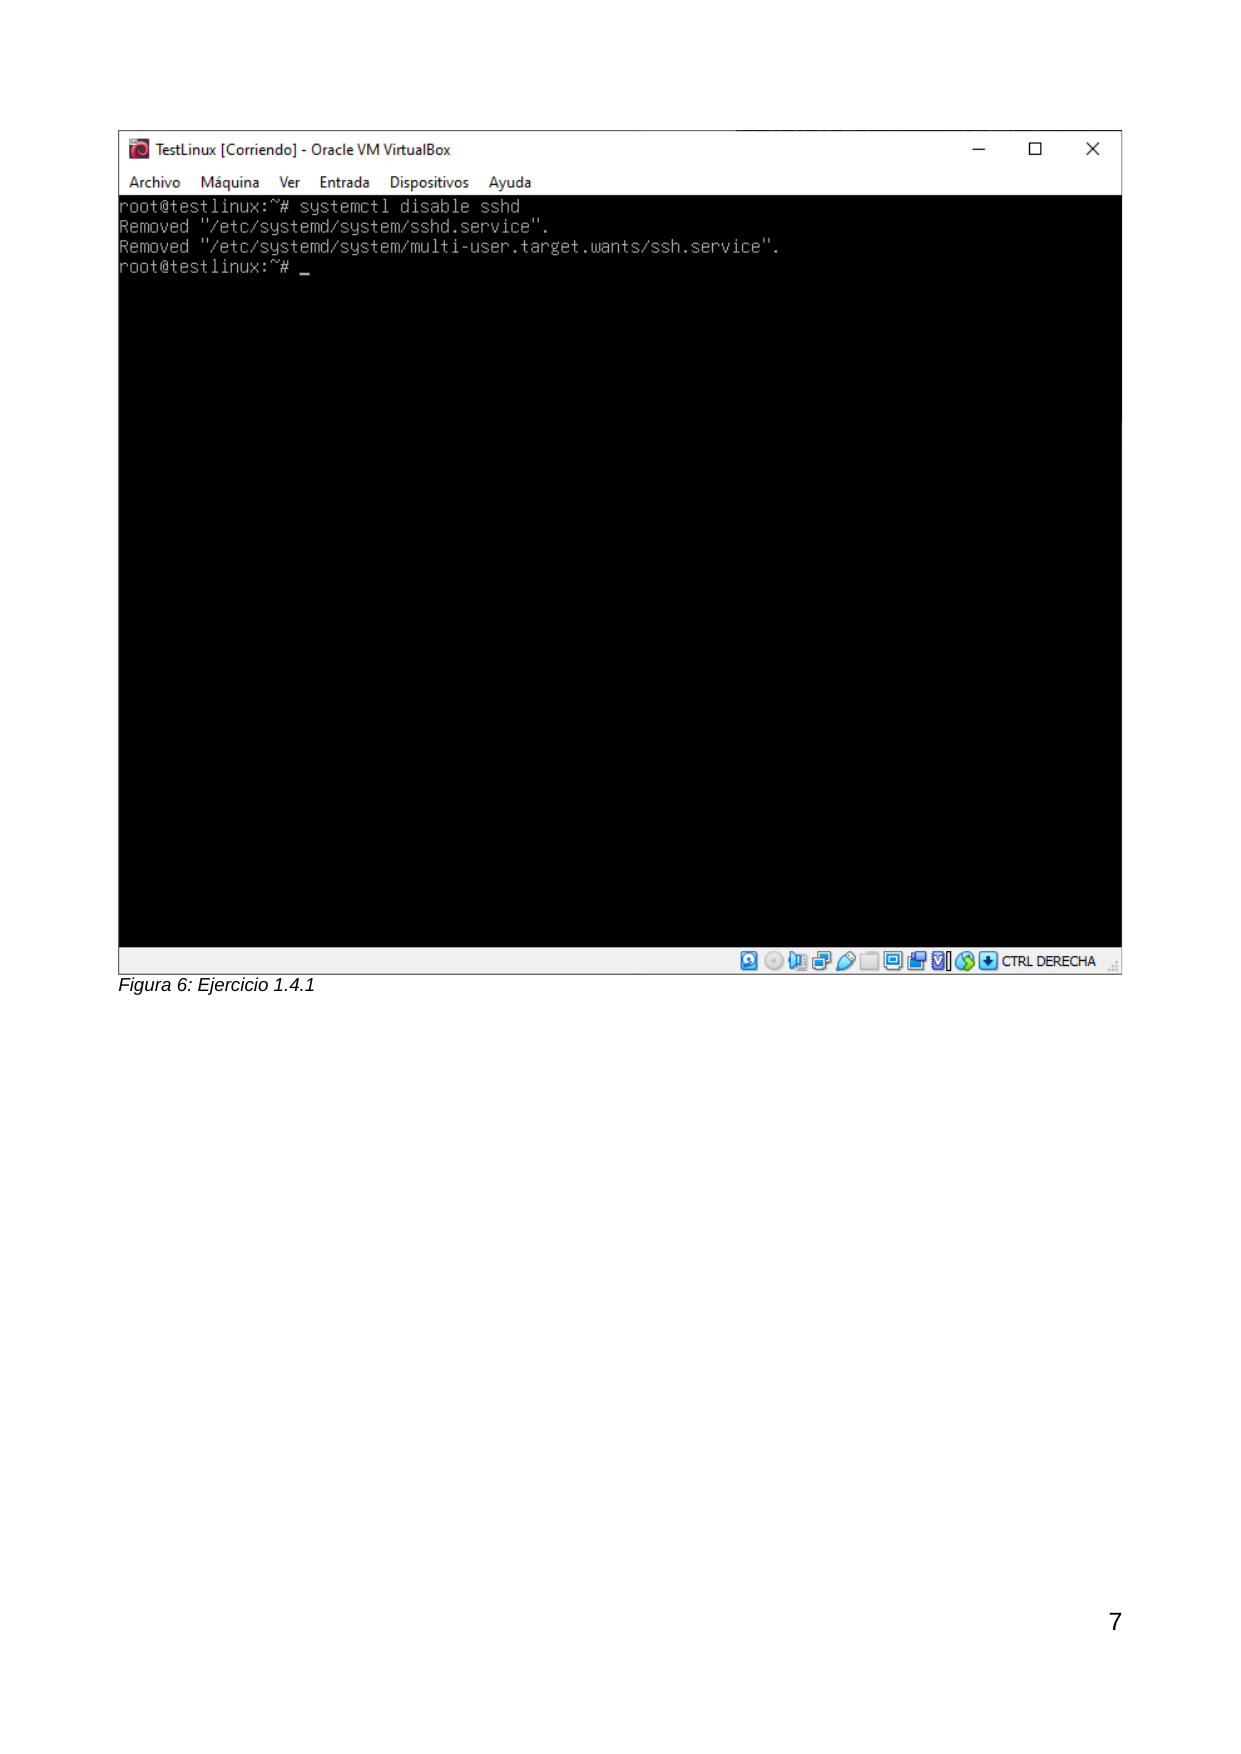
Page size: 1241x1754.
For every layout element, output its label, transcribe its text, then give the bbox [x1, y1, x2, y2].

text Figura 6: Ejercicio 1.4.1 [118, 975, 1122, 996]
picture [118, 130, 1123, 975]
